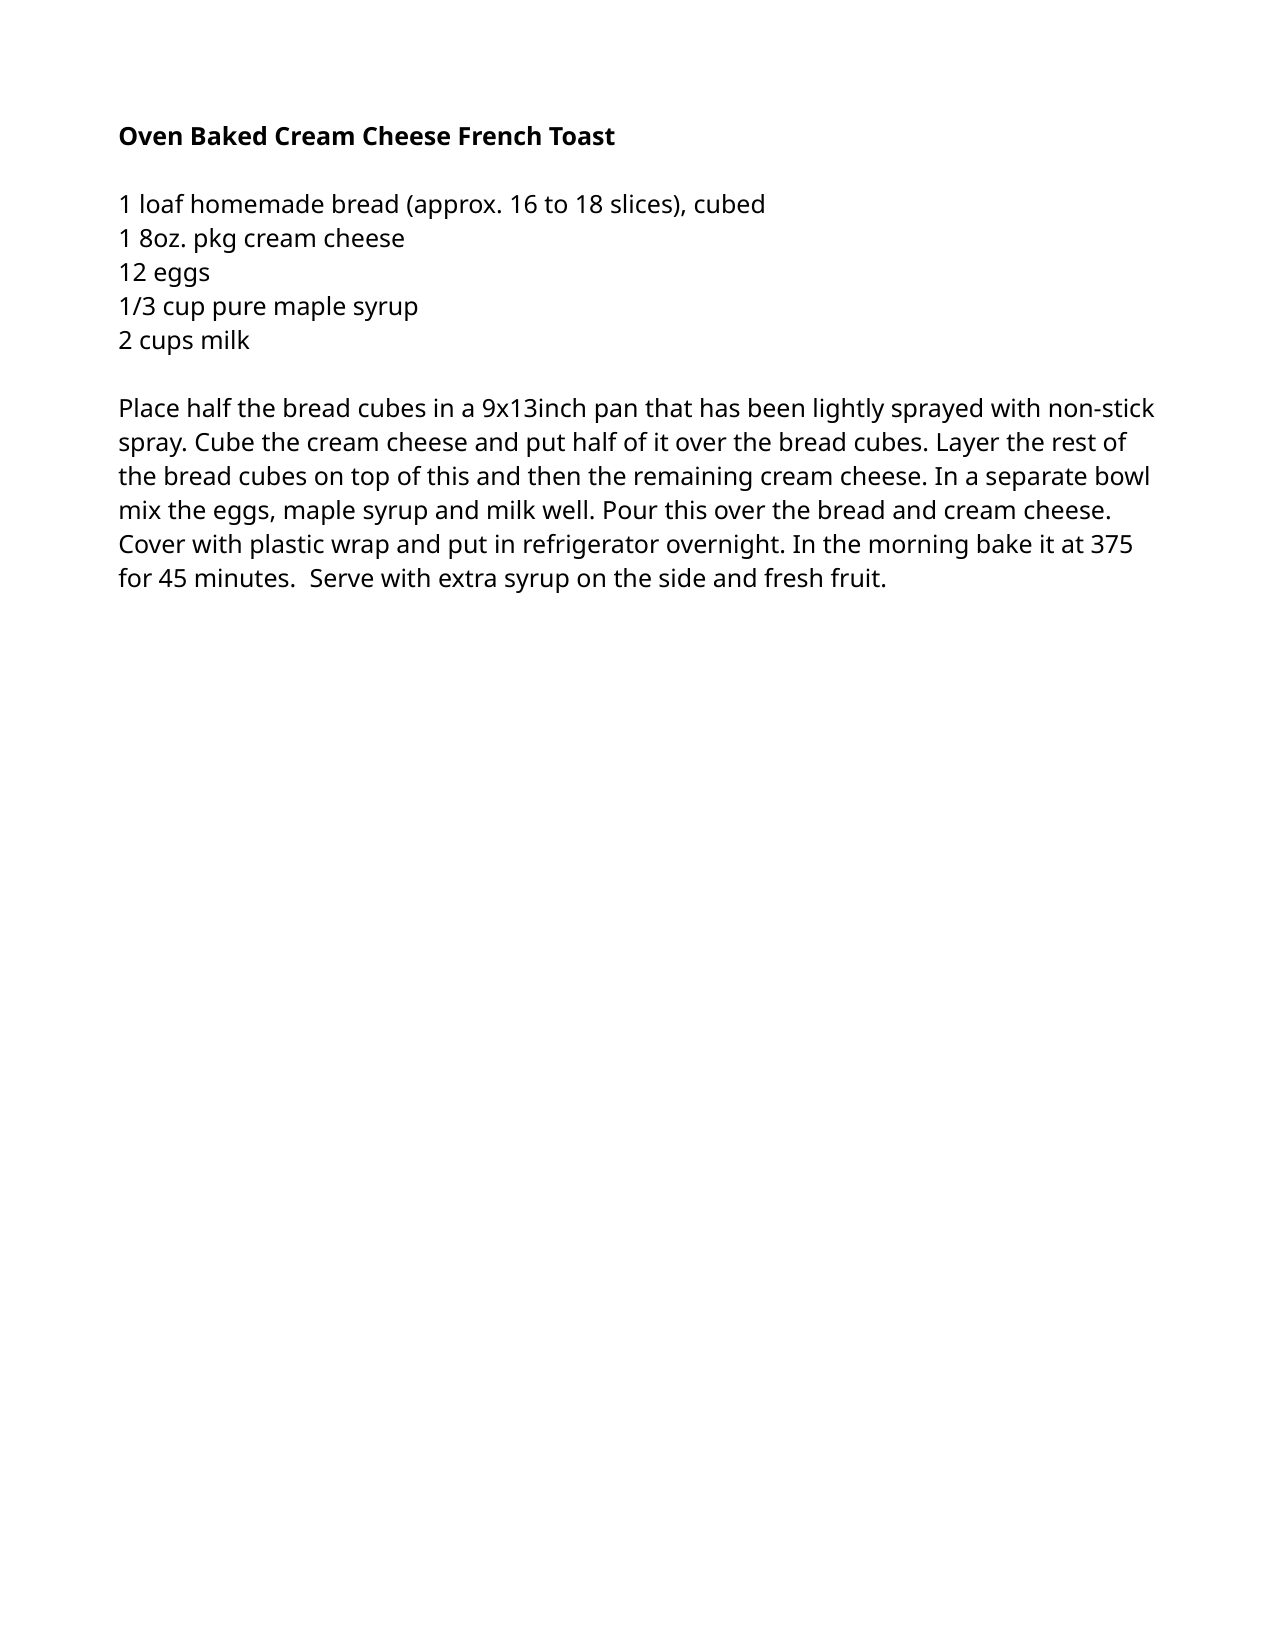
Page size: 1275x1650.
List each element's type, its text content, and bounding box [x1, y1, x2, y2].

text Place half the bread cubes in a 9x13inch pan that has been lightly sprayed with non-stick spray. Cube the cream cheese and put half of it over the bread cubes. Layer the rest of the bread cubes on top of this and then the remaining cream cheese. In a separate bowl mix the eggs, maple syrup and milk well. Pour this over the bread and cream cheese. Cover with plastic wrap and put in refrigerator overnight. In the morning bake it at 375 for 45 minutes. Serve with extra syrup on the side and fresh fruit. [118, 391, 1157, 595]
text 2 cups milk [118, 322, 1157, 357]
text 1 loaf homemade bread (approx. 16 to 18 slices), cubed [118, 186, 1157, 220]
text Oven Baked Cream Cheese French Toast [118, 118, 1157, 152]
text 1 8oz. pkg cream cheese [118, 220, 1157, 254]
text 12 eggs [118, 254, 1157, 288]
text 1/3 cup pure maple syrup [118, 288, 1157, 322]
